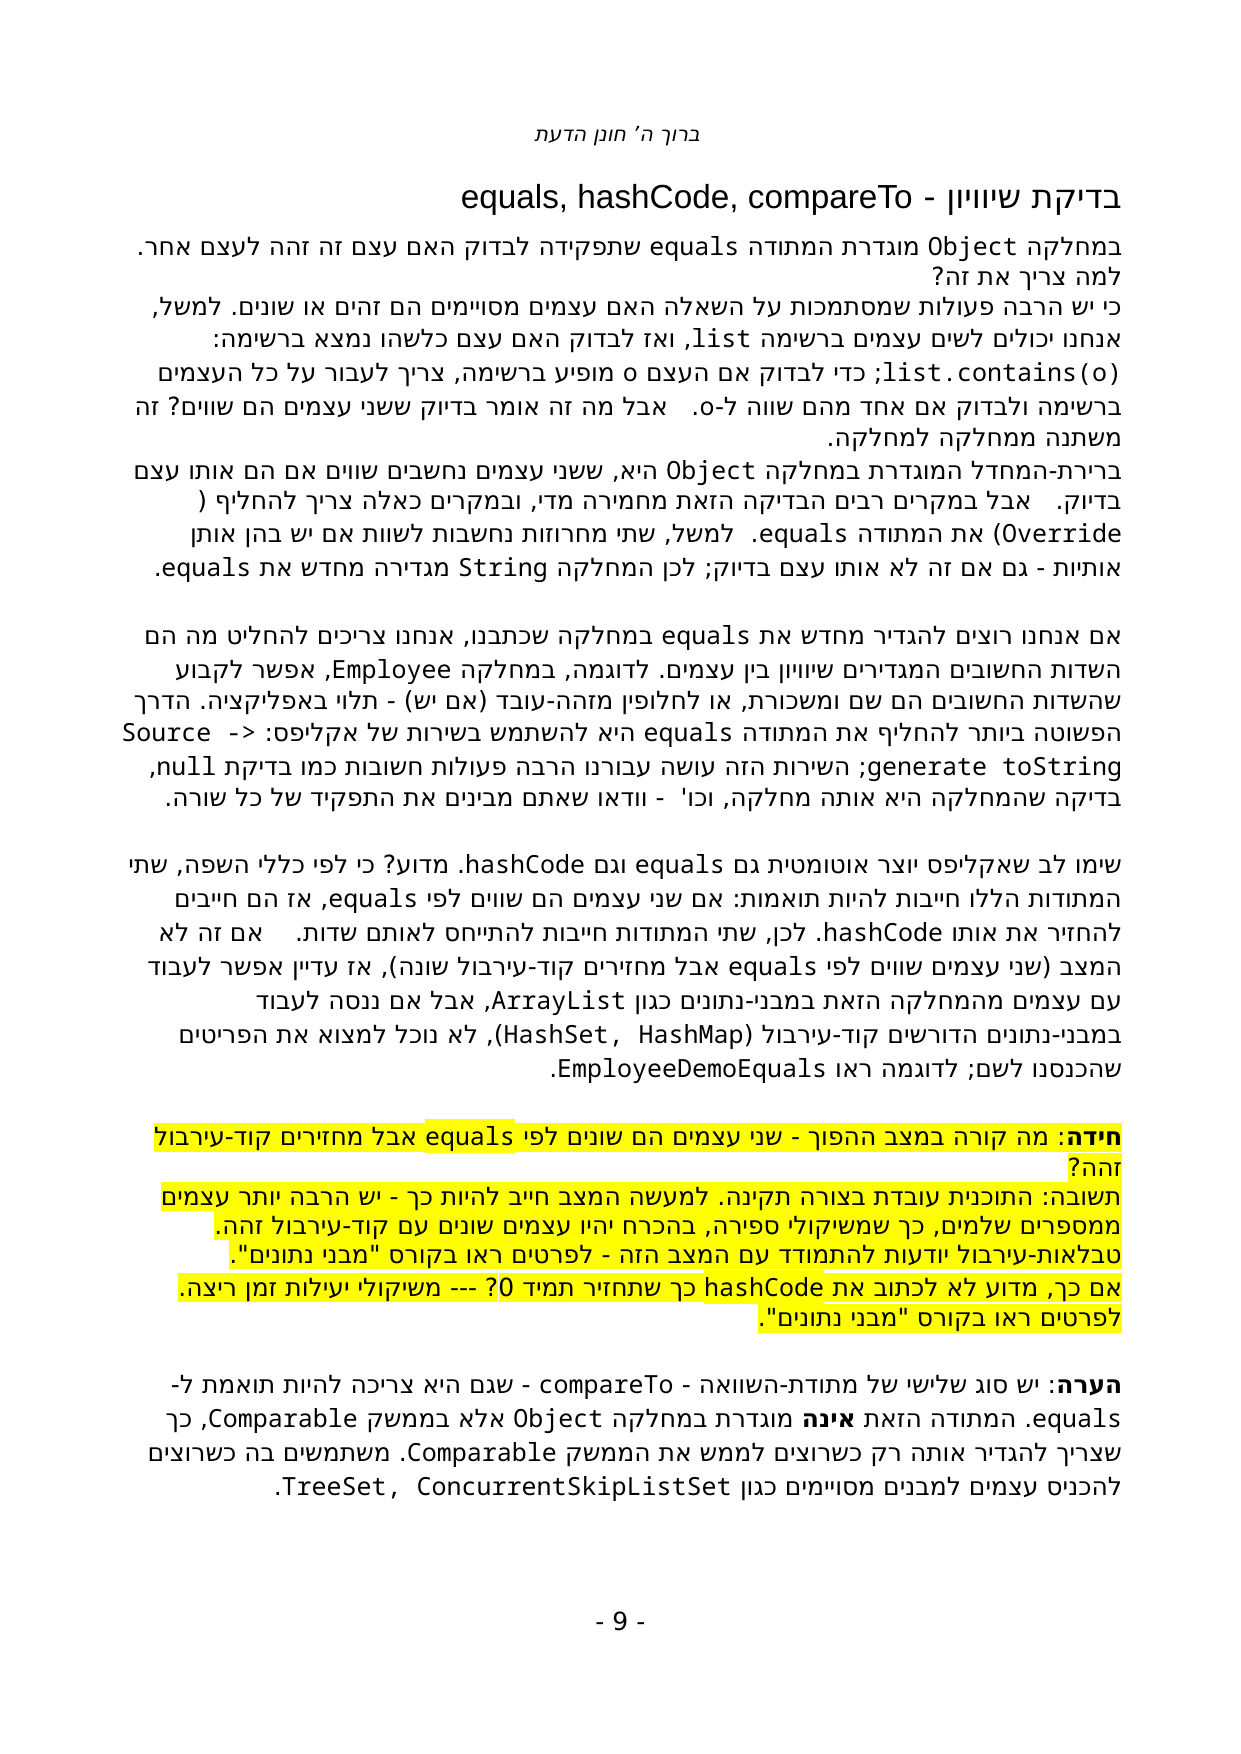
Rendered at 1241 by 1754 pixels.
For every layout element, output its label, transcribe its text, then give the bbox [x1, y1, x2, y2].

text שימו לב שאקליפס יוצר אוטומטית גם equals וגם hashCode. מדוע? כי לפי כללי השפה, שתי המתודות הללו חייבות להיות תואמות: אם שני עצמים הם שווים לפי equals, אז הם חייבים להחזיר את אותו hashCode. לכן, שתי המתודות חייבות להתייחס לאותם שדות. אם זה לא המצב (שני עצמים שווים לפי equals אבל מחזירים קוד-עירבול שונה), אז עדיין אפשר לעבוד עם עצמים מהמחלקה הזאת במבני-נתונים כגון ArrayList, אבל אם ננסה לעבוד במבני-נתונים הדורשים קוד-עירבול (HashSet, HashMap), לא נוכל למצוא את הפריטים שהכנסנו לשם; לדוגמה ראו EmployeeDemoEquals. [118, 846, 1122, 1085]
text במחלקה Object מוגדרת המתודה equals שתפקידה לבדוק האם עצם זה זהה לעצם אחר. [118, 228, 1122, 263]
text למה צריך את זה? [118, 263, 1122, 292]
text אם אנחנו רוצים להגדיר מחדש את equals במחלקה שכתבנו, אנחנו צריכים להחליט מה הם השדות החשובים המגדירים שיוויון בין עצמים. לדוגמה, במחלקה Employee, אפשר לקבוע שהשדות החשובים הם שם ומשכורת, או לחלופין מזהה-עובד (אם יש) - תלוי באפליקציה. הדרך הפשוטה ביותר להחליף את המתודה equals היא להשתמש בשירות של אקליפס: Source -> generate toString; השירות הזה עושה עבורנו הרבה פעולות חשובות כמו בדיקת null, בדיקה שהמחלקה היא אותה מחלקה, וכו' - וודאו שאתם מבינים את התפקיד של כל שורה. [118, 618, 1122, 812]
text כי יש הרבה פעולות שמסתמכות על השאלה האם עצמים מסויימים הם זהים או שונים. למשל, אנחנו יכולים לשים עצמים ברשימה list, ואז לבדוק האם עצם כלשהו נמצא ברשימה: list.contains(o); כדי לבדוק אם העצם o מופיע ברשימה, צריך לעבור על כל העצמים ברשימה ולבדוק אם אחד מהם שווה ל-o. אבל מה זה אומר בדיוק ששני עצמים הם שווים? זה משתנה ממחלקה למחלקה. [118, 292, 1122, 452]
text אם כך, מדוע לא לכתוב את hashCode כך שתחזיר תמיד 0? --- משיקולי יעילות זמן ריצה. לפרטים ראו בקורס "מבני נתונים". [118, 1269, 1122, 1333]
text תשובה: התוכנית עובדת בצורה תקינה. למעשה המצב חייב להיות כך - יש הרבה יותר עצמים ממספרים שלמים, כך שמשיקולי ספירה, בהכרח יהיו עצמים שונים עם קוד-עירבול זהה. טבלאות-עירבול יודעות להתמודד עם המצב הזה - לפרטים ראו בקורס "מבני נתונים". [118, 1182, 1122, 1269]
text חידה: מה קורה במצב ההפוך - שני עצמים הם שונים לפי equals אבל מחזירים קוד-עירבול זהה? [118, 1119, 1122, 1182]
subtitle בדיקת שיוויון - equals, hashCode, compareTo [118, 177, 1122, 216]
text הערה: יש סוג שלישי של מתודת-השוואה - compareTo - שגם היא צריכה להיות תואמת ל-equals. המתודה הזאת אינה מוגדרת במחלקה Object אלא בממשק Comparable, כך שצריך להגדיר אותה רק כשרוצים לממש את הממשק Comparable. משתמשים בה כשרוצים להכניס עצמים למבנים מסויימים כגון TreeSet, ConcurrentSkipListSet. [118, 1367, 1122, 1503]
text ברירת-המחדל המוגדרת במחלקה Object היא, ששני עצמים נחשבים שווים אם הם אותו עצם בדיוק. אבל במקרים רבים הבדיקה הזאת מחמירה מדי, ובמקרים כאלה צריך להחליף (Override) את המתודה equals. למשל, שתי מחרוזות נחשבות לשוות אם יש בהן אותן אותיות - גם אם זה לא אותו עצם בדיוק; לכן המחלקה String מגדירה מחדש את equals. [118, 452, 1122, 584]
